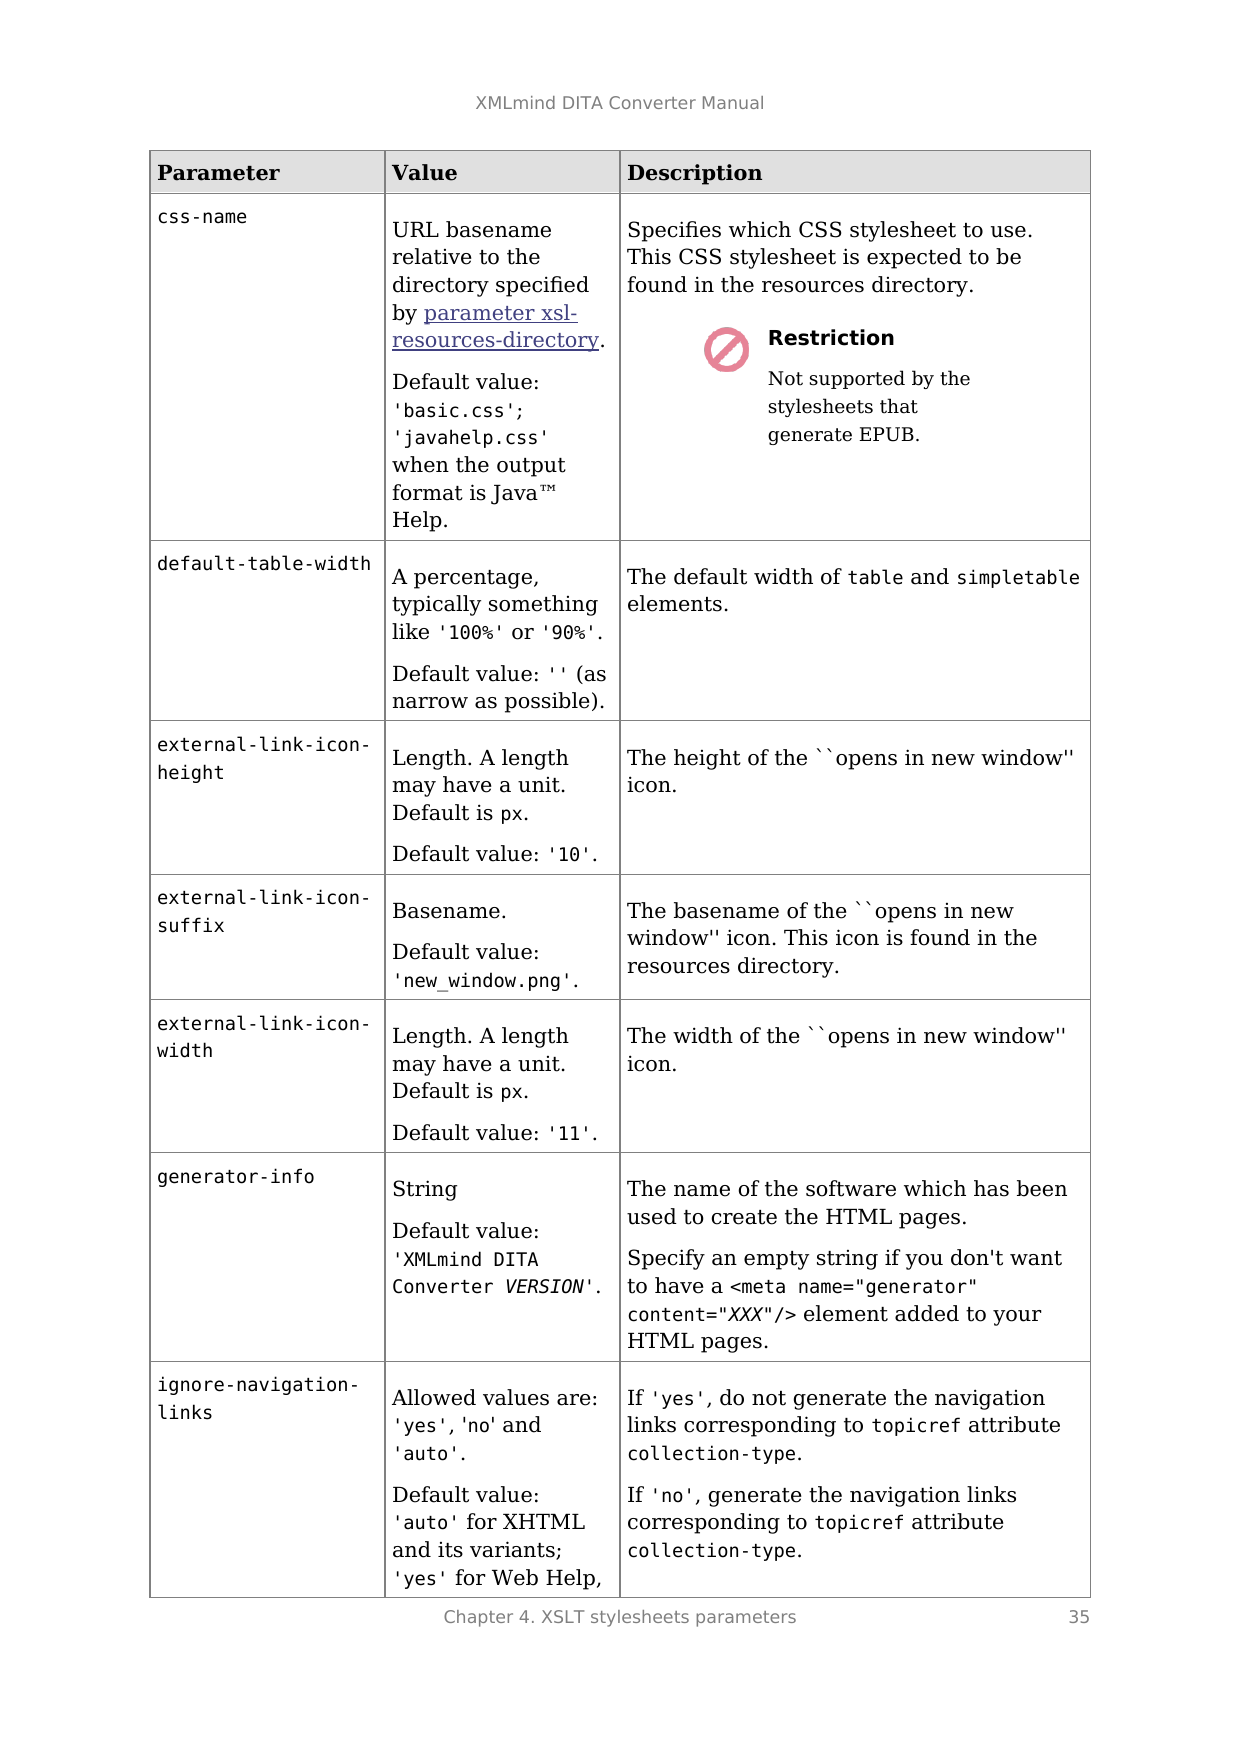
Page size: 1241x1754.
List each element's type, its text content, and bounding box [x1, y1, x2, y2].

table_cell external-link-icon-suffix [151, 875, 384, 999]
table_cell String Default value: 'XMLmind DITA Converter VERSION'. [386, 1153, 619, 1361]
table_cell The basename of the ``opens in new window'' icon. This icon is found in the resources directory. [621, 875, 1090, 999]
table_cell The width of the ``opens in new window'' icon. [621, 1000, 1090, 1152]
table_cell external-link-icon-width [151, 1000, 384, 1152]
table_cell generator-info [151, 1153, 384, 1361]
table_cell css-name [151, 194, 384, 539]
table_header [702, 325, 768, 445]
table_cell URL basename relative to the directory specified by parameter xsl-resources-directory. Default value: 'basic.css'; 'javahelp.css' when the output format is Java™ Help. [386, 194, 619, 539]
picture [701, 325, 752, 375]
table_header Value [386, 151, 619, 192]
table_cell ignore-navigation-links [151, 1362, 384, 1597]
table_header Parameter [151, 151, 384, 192]
table_cell Basename. Default value: 'new_window.png'. [386, 875, 619, 999]
table_cell If 'yes', do not generate the navigation links corresponding to topicref attribute collection-type. If 'no', generate the navigation links corresponding to topicref attribute collection-type. [621, 1362, 1090, 1597]
table_cell Allowed values are: 'yes', 'no' and 'auto'. Default value: 'auto' for XHTML and its variants; 'yes' for Web Help, [386, 1362, 619, 1597]
table_cell default-table-width [151, 541, 384, 720]
table_cell Specifies which CSS stylesheet to use. This CSS stylesheet is expected to be found in the resources directory. [621, 194, 1090, 539]
table_cell The height of the ``opens in new window'' icon. [621, 721, 1090, 873]
table_cell The name of the software which has been used to create the HTML pages. Specify an empty string if you don't want to have a <meta name="generator" content="XXX"/> element added to your HTML pages. [621, 1153, 1090, 1361]
table_cell Length. A length may have a unit. Default is px. Default value: '11'. [386, 1000, 619, 1152]
table_cell external-link-icon-height [151, 721, 384, 873]
table_header Description [621, 151, 1090, 192]
table_cell The default width of table and simpletable elements. [621, 541, 1090, 720]
table_cell Length. A length may have a unit. Default is px. Default value: '10'. [386, 721, 619, 873]
table_header Restriction Not supported by the stylesheets that generate EPUB. [768, 325, 1008, 445]
table_cell A percentage, typically something like '100%' or '90%'. Default value: '' (as narrow as possible). [386, 541, 619, 720]
